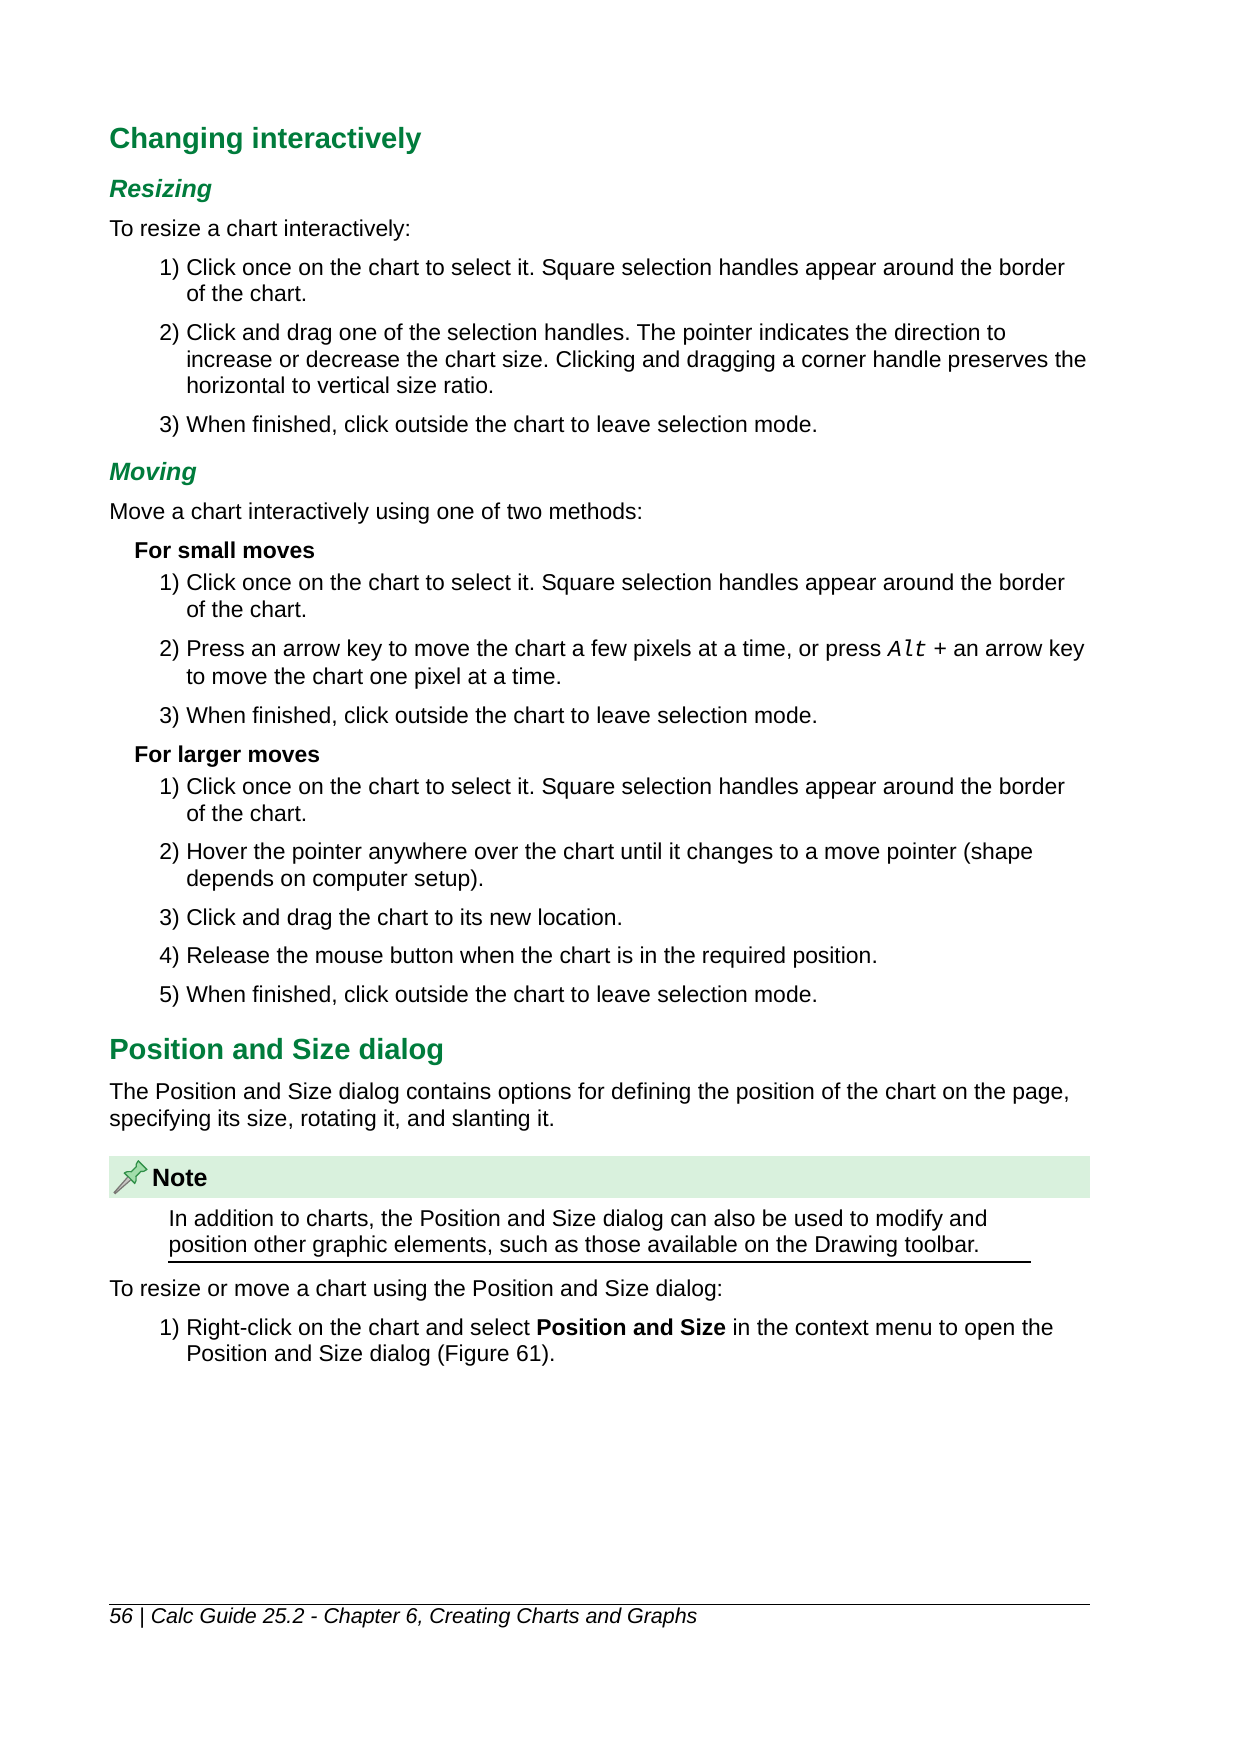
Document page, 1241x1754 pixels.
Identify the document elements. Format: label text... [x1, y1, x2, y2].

list To resize or move a chart using the Position and Size dialog: [109, 1275, 1090, 1302]
list Click and drag one of the selection handles. The pointer indicates the direction to increase or decrease the chart size. Clicking and dragging a corner handle preserves the horizontal to vertical size ratio. [186, 319, 1090, 398]
list Click and drag the chart to its new location. [186, 903, 1090, 930]
list Press an arrow key to move the chart a few pixels at a time, or press Alt + an arrow key to move the chart one pixel at a time. [186, 634, 1090, 689]
list When finished, click outside the chart to leave selection mode. [186, 981, 1090, 1008]
text The Position and Size dialog contains options for defining the position of the chart on the page, specifying its size, rotating it, and slanting it. [109, 1078, 1090, 1131]
text For small moves [134, 537, 1090, 563]
list Click once on the chart to select it. Square selection handles appear around the border of the chart. [186, 254, 1090, 307]
list Click once on the chart to select it. Square selection handles appear around the border of the chart. [186, 569, 1090, 622]
subtitle Note [151, 1156, 1090, 1198]
list Release the mouse button when the chart is in the required position. [186, 942, 1090, 969]
text In addition to charts, the Position and Size dialog can also be used to modify and position other graphic elements, such as those available on the Drawing toolbar. [168, 1205, 1031, 1261]
list Right-click on the chart and select Position and Size in the context menu to open the Position and Size dialog (Figure 61). [186, 1314, 1090, 1367]
list To resize a chart interactively: [109, 215, 1090, 242]
list Move a chart interactively using one of two methods: [109, 498, 1090, 524]
list When finished, click outside the chart to leave selection mode. [186, 411, 1090, 437]
text For larger moves [134, 741, 1090, 767]
list When finished, click outside the chart to leave selection mode. [186, 702, 1090, 728]
subtitle Resizing [109, 174, 1090, 203]
subtitle Changing interactively [109, 121, 1090, 154]
list Click once on the chart to select it. Square selection handles appear around the border of the chart. [186, 773, 1090, 826]
subtitle Position and Size dialog [109, 1032, 1090, 1066]
list Hover the pointer anywhere over the chart until it changes to a move pointer (shape depends on computer setup). [186, 838, 1090, 891]
subtitle Moving [109, 457, 1090, 485]
